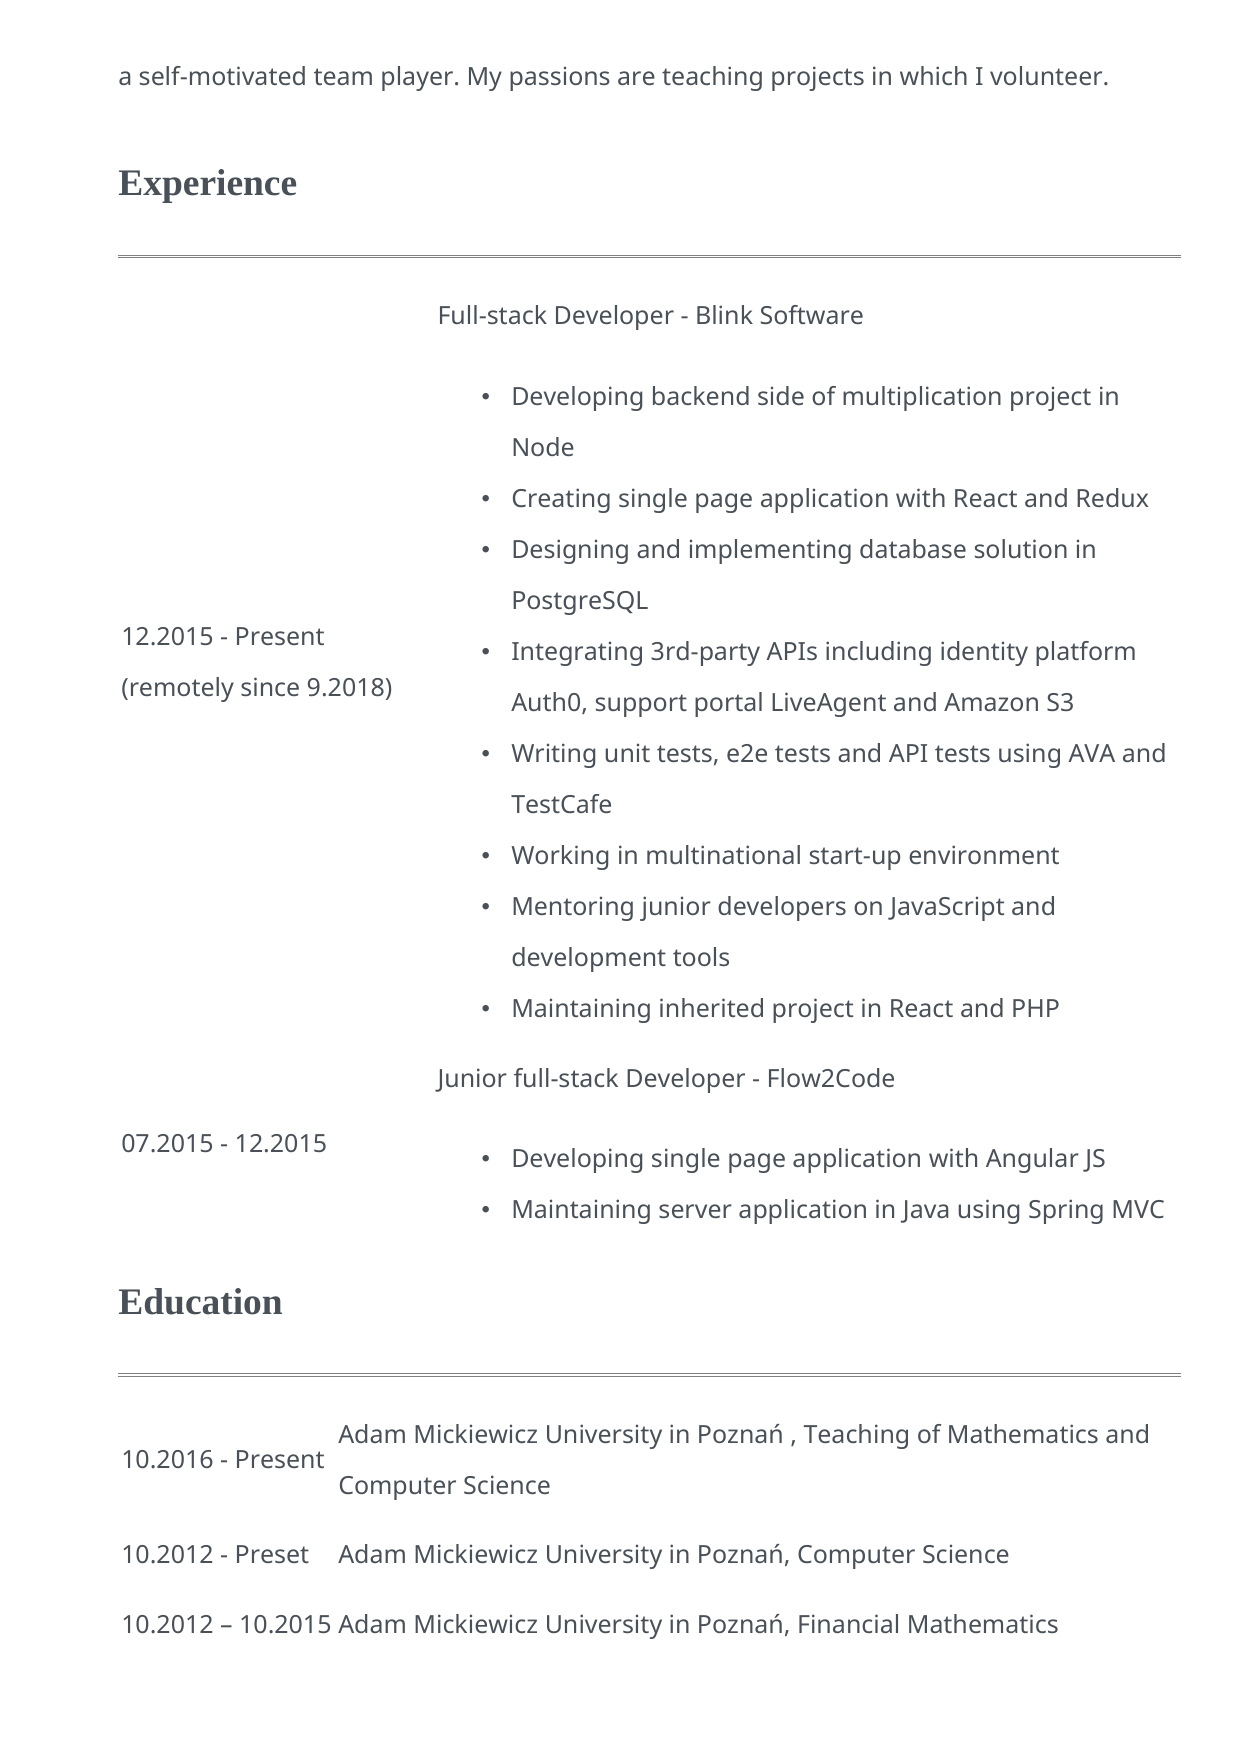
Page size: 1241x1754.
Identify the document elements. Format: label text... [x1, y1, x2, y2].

table_cell Adam Mickiewicz University in Poznań, Financial Mathematics [335, 1604, 1181, 1673]
table_cell Junior full-stack Developer - Flow2Code Developing single page application with Angular JS Maintaining server application in Java using Spring MVC [434, 1058, 1181, 1258]
table_cell 10.2012 - Preset [118, 1534, 335, 1603]
table_header 12.2015 - Present (remotely since 9.2018) [118, 295, 434, 1057]
table_header Adam Mickiewicz University in Poznań , Teaching of Mathematics and Computer Science [335, 1414, 1181, 1534]
table_cell Adam Mickiewicz University in Poznań, Computer Science [335, 1534, 1181, 1603]
subtitle Education [118, 1279, 1181, 1322]
table_cell 10.2012 – 10.2015 [118, 1604, 335, 1673]
text a self-motivated team player. My passions are teaching projects in which I volunteer. [118, 59, 1181, 93]
table_header Full-stack Developer - Blink Software Developing backend side of multiplication project in Node Creating single page application with React and Redux Designing and implementing database solution in PostgreSQL Integrating 3rd-party APIs including identity platform Auth0, support portal LiveAgent and Amazon S3 Writing unit tests, e2e tests and API tests using AVA and TestCafe Working in multinational start-up environment Mentoring junior developers on JavaScript and development tools Maintaining inherited project in React and PHP [434, 295, 1181, 1057]
table_header 10.2016 - Present [118, 1414, 335, 1534]
table_cell 07.2015 - 12.2015 [118, 1058, 434, 1258]
subtitle Experience [118, 160, 1181, 203]
